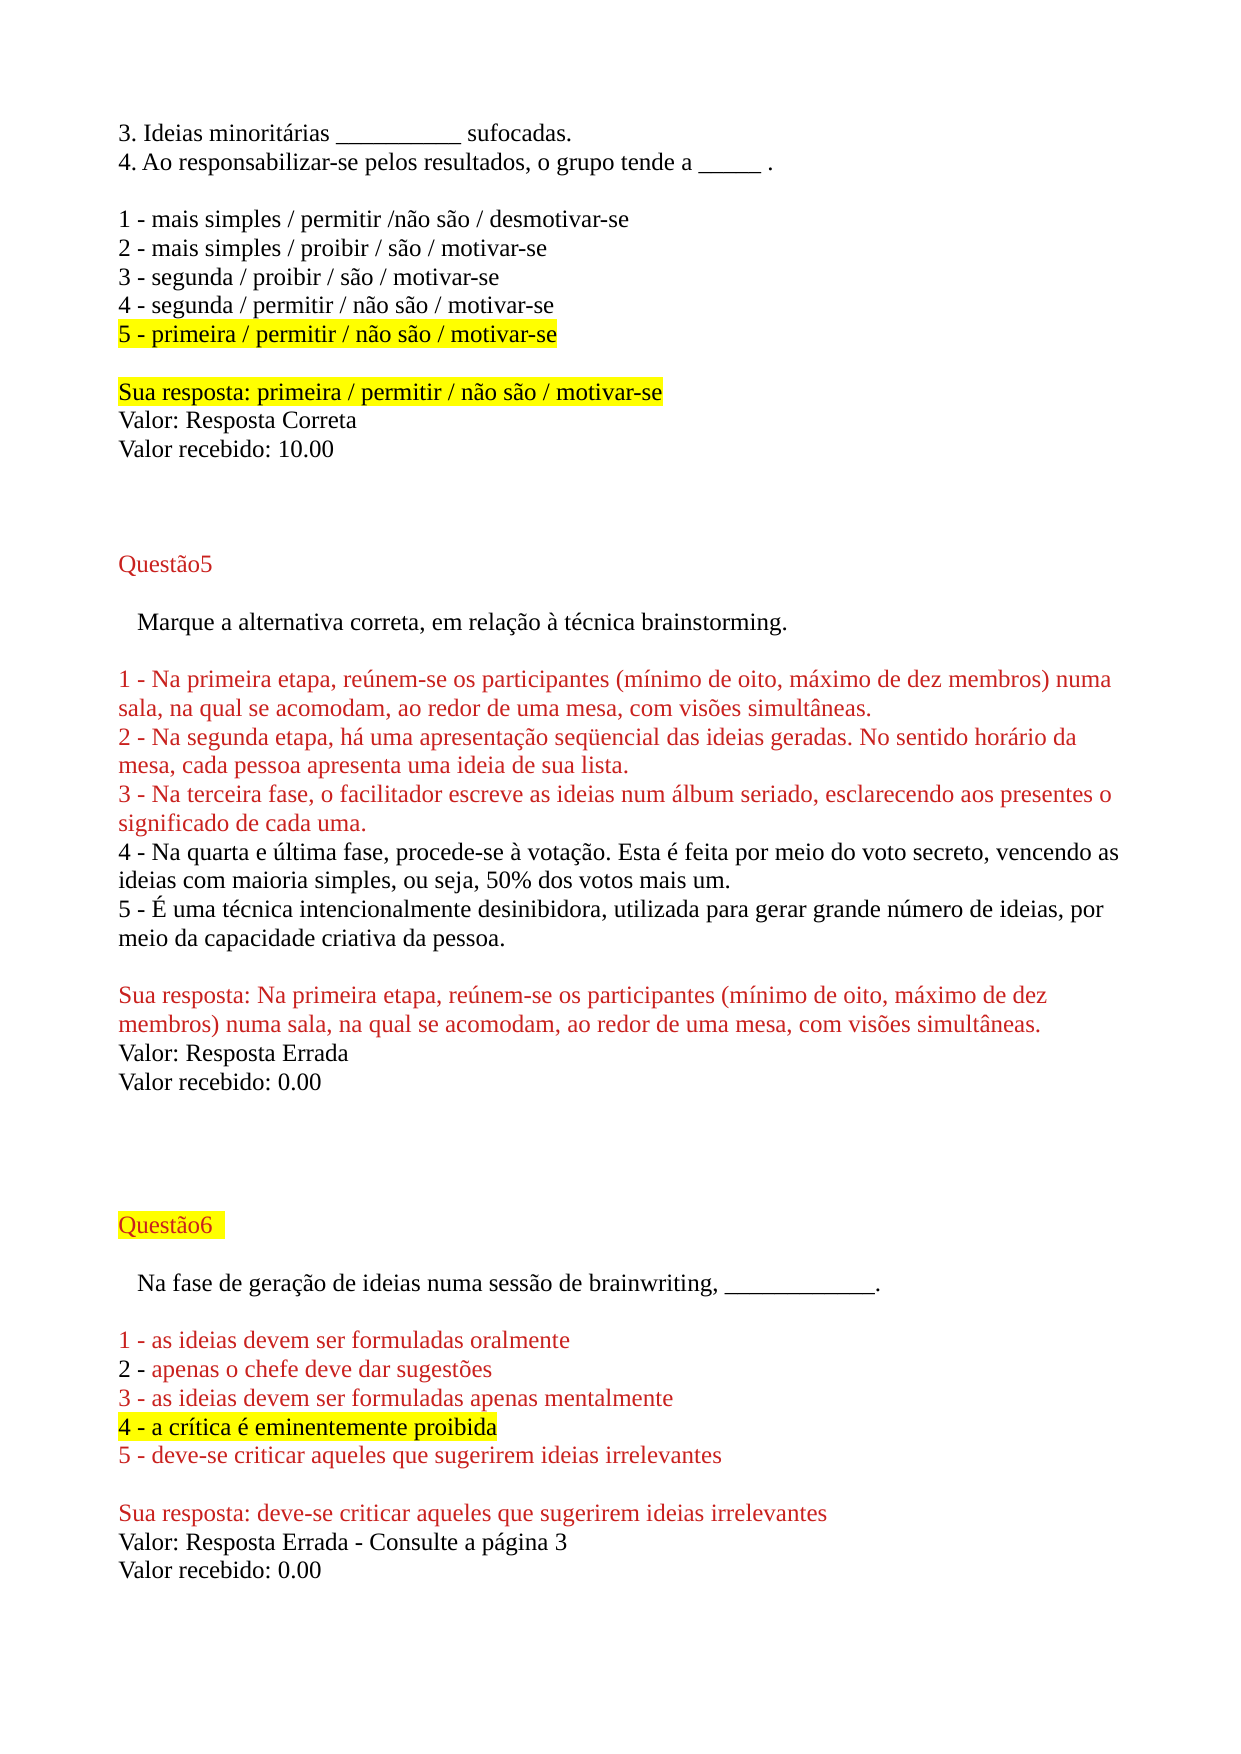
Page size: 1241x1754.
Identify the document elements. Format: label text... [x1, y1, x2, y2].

text 4. Ao responsabilizar-se pelos resultados, o grupo tende a _____ . [118, 147, 1122, 176]
text 5 - É uma técnica intencionalmente desinibidora, utilizada para gerar grande número de ideias, por meio da capacidade criativa da pessoa. [118, 894, 1122, 952]
text 3 - Na terceira fase, o facilitador escreve as ideias num álbum seriado, esclarecendo aos presentes o significado de cada uma. [118, 779, 1122, 837]
text 4 - segunda / permitir / não são / motivar-se [118, 291, 1122, 319]
text 2 - Na segunda etapa, há uma apresentação seqüencial das ideias geradas. No sentido horário da mesa, cada pessoa apresenta uma ideia de sua lista. [118, 722, 1122, 779]
text 3 - as ideias devem ser formuladas apenas mentalmente [118, 1383, 1122, 1412]
text Questão5 [118, 549, 1122, 578]
text Valor recebido: 10.00 [118, 434, 1122, 463]
text 1 - as ideias devem ser formuladas oralmente [118, 1326, 1122, 1354]
text 5 - primeira / permitir / não são / motivar-se [118, 319, 1122, 348]
text 4 - a crítica é eminentemente proibida [118, 1412, 1122, 1441]
text 4 - Na quarta e última fase, procede-se à votação. Esta é feita por meio do voto secreto, vencendo as ideias com maioria simples, ou seja, 50% dos votos mais um. [118, 837, 1122, 894]
text 1 - Na primeira etapa, reúnem-se os participantes (mínimo de oito, máximo de dez membros) numa sala, na qual se acomodam, ao redor de uma mesa, com visões simultâneas. [118, 664, 1122, 722]
text Sua resposta: primeira / permitir / não são / motivar-se [118, 377, 1122, 406]
text 1 - mais simples / permitir /não são / desmotivar-se [118, 204, 1122, 233]
text Valor: Resposta Correta [118, 406, 1122, 434]
text Sua resposta: deve-se criticar aqueles que sugerirem ideias irrelevantes [118, 1498, 1122, 1527]
text Valor recebido: 0.00 [118, 1556, 1122, 1584]
text Na fase de geração de ideias numa sessão de brainwriting, ____________. [118, 1268, 1122, 1297]
text Marque a alternativa correta, em relação à técnica brainstorming. [118, 607, 1122, 636]
text 3 - segunda / proibir / são / motivar-se [118, 262, 1122, 291]
text Sua resposta: Na primeira etapa, reúnem-se os participantes (mínimo de oito, máximo de dez membros) numa sala, na qual se acomodam, ao redor de uma mesa, com visões simultâneas. [118, 981, 1122, 1038]
text Questão6 [118, 1211, 1122, 1239]
text Valor: Resposta Errada - Consulte a página 3 [118, 1527, 1122, 1556]
text 5 - deve-se criticar aqueles que sugerirem ideias irrelevantes [118, 1441, 1122, 1469]
text 2 - apenas o chefe deve dar sugestões [118, 1354, 1122, 1383]
text 3. Ideias minoritárias __________ sufocadas. [118, 118, 1122, 147]
text 2 - mais simples / proibir / são / motivar-se [118, 233, 1122, 262]
text Valor recebido: 0.00 [118, 1067, 1122, 1096]
text Valor: Resposta Errada [118, 1038, 1122, 1067]
